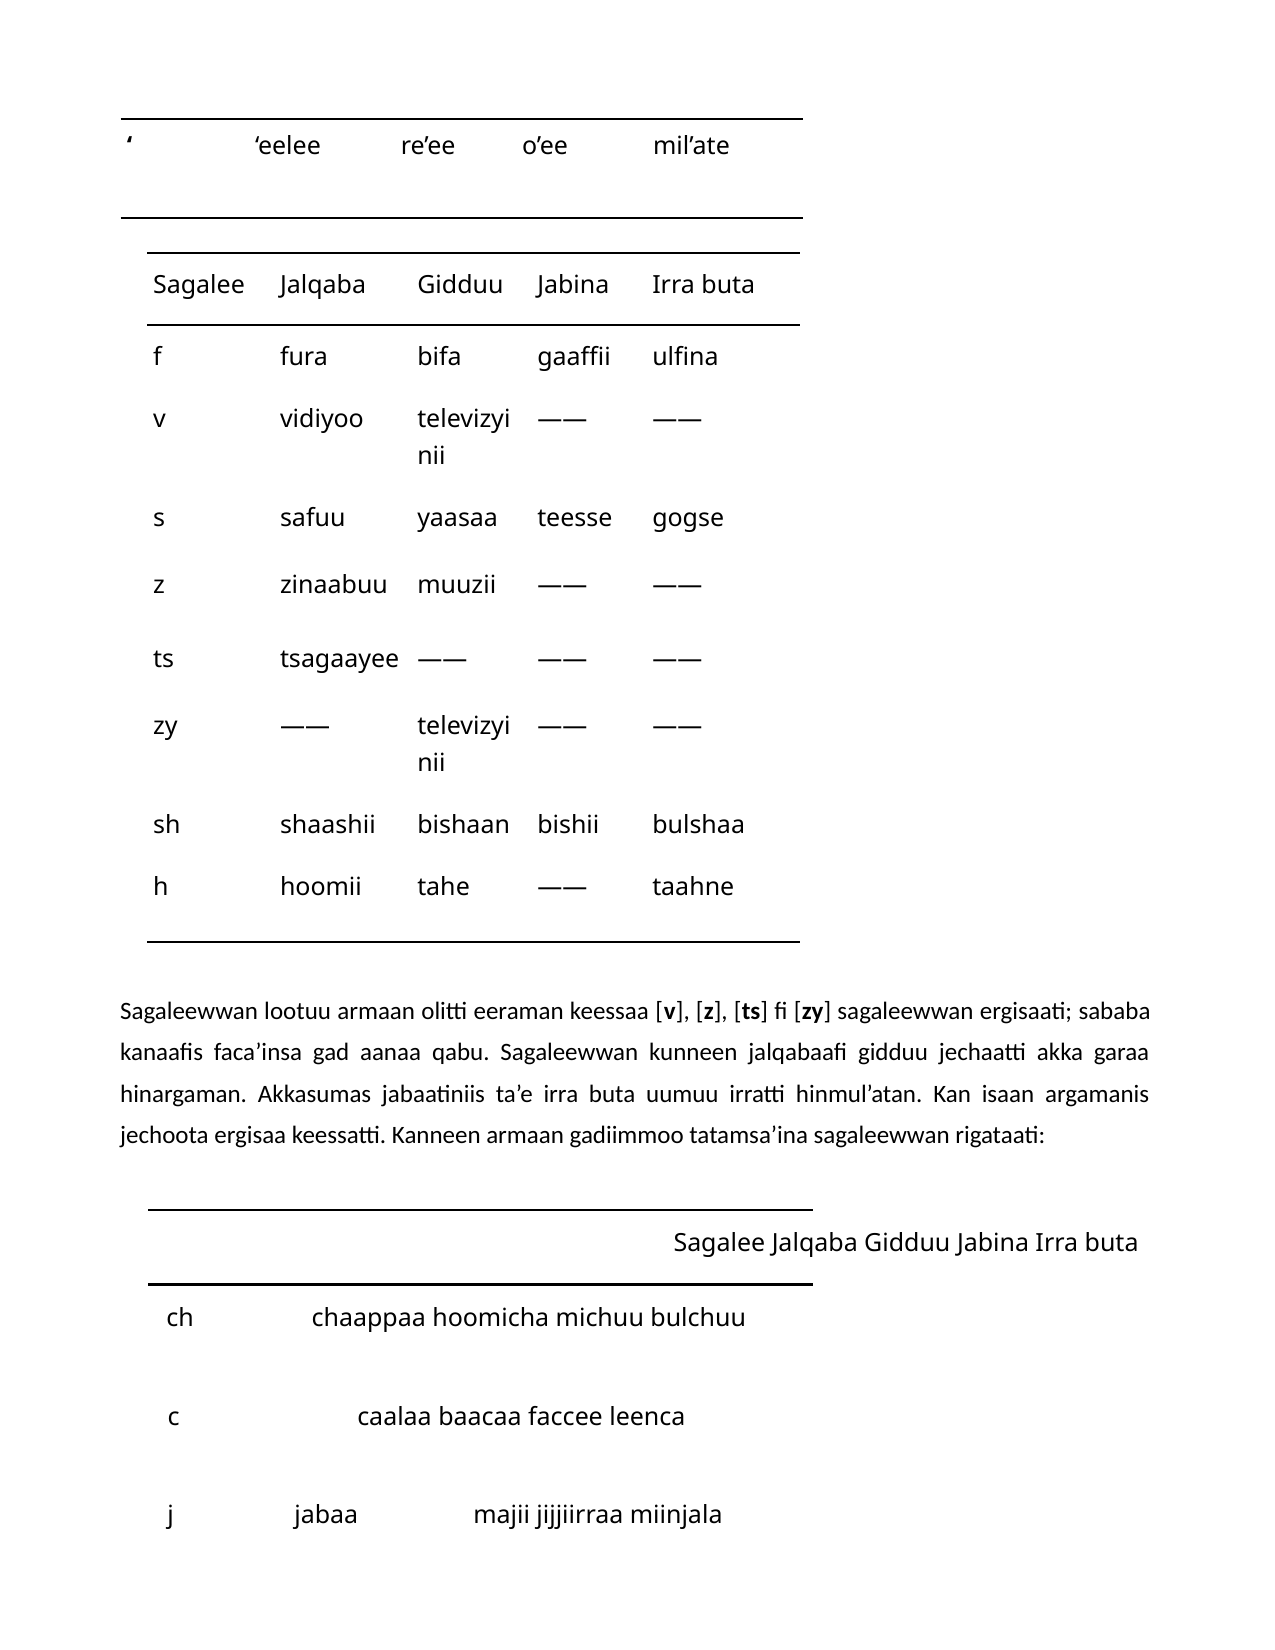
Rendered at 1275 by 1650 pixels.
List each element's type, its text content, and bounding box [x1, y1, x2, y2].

table_cell gogse [652, 486, 800, 548]
table_cell muuzii [417, 549, 537, 622]
table_cell zy [147, 695, 280, 793]
table_header Jabina [537, 254, 652, 324]
table_cell —— [417, 622, 537, 695]
table_cell shaashii [280, 794, 417, 856]
table_cell z [147, 549, 280, 622]
table_header Jalqaba [280, 254, 417, 324]
table_header Sagalee [147, 254, 280, 324]
table_cell —— [652, 622, 800, 695]
table_cell fura [280, 326, 417, 388]
table_cell —— [537, 549, 652, 622]
table_cell —— [652, 549, 800, 622]
table_cell ulfina [652, 326, 800, 388]
table_cell vidiyoo [280, 388, 417, 486]
table_cell yaasaa [417, 486, 537, 548]
table_header Irra buta [652, 254, 800, 324]
table_cell gaaffii [537, 326, 652, 388]
table_cell bishaan [417, 794, 537, 856]
table_cell bulshaa [652, 794, 800, 856]
table_cell s [147, 486, 280, 548]
table_cell televizyinii [417, 695, 537, 793]
table_cell televizyinii [417, 388, 537, 486]
table_cell v [147, 388, 280, 486]
text ch chaappaa hoomicha michuu bulchuu [118, 1300, 1157, 1334]
table_cell re’ee [401, 120, 522, 217]
table_cell teesse [537, 486, 652, 548]
table_cell h [147, 856, 280, 941]
table_cell hoomii [280, 856, 417, 941]
text Sagalee Jalqaba Gidduu Jabina Irra buta [119, 1225, 1145, 1259]
table_cell —— [652, 695, 800, 793]
table_cell f [147, 326, 280, 388]
table_cell —— [537, 695, 652, 793]
table_cell ‘ [121, 120, 255, 217]
table_cell —— [537, 856, 652, 941]
text j jabaa majii jijjiirraa miinjala [118, 1497, 1157, 1531]
table_cell ‘eelee [255, 120, 401, 217]
table_cell bishii [537, 794, 652, 856]
table_cell —— [652, 388, 800, 486]
table_cell bifa [417, 326, 537, 388]
table_cell tahe [417, 856, 537, 941]
table_cell —— [280, 695, 417, 793]
text Sagaleewwan lootuu armaan olitti eeraman keessaa [v], [z], [ts] fi [zy] sagaleewwan ergisaati; sababa kanaafis faca’insa gad aanaa qabu. Sagaleewwan kunneen jalqabaafi gidduu jechaatti akka garaa hinargaman. Akkasumas jabaatiniis ta’e irra buta uumuu irratti hinmul’atan. Kan isaan argamanis jechoota ergisaa keessatti. Kanneen armaan gadiimmoo tatamsa’ina sagaleewwan rigataati: [120, 995, 1151, 1150]
text c caalaa baacaa faccee leenca [118, 1399, 1157, 1433]
table_cell o’ee [522, 120, 653, 217]
table_cell sh [147, 794, 280, 856]
table_cell mil’ate [653, 120, 802, 217]
table_cell zinaabuu [280, 549, 417, 622]
table_header Gidduu [417, 254, 537, 324]
table_cell —— [537, 622, 652, 695]
table_cell safuu [280, 486, 417, 548]
table_cell ts [147, 622, 280, 695]
table_cell —— [537, 388, 652, 486]
table_cell taahne [652, 856, 800, 941]
table_cell tsagaayee [280, 622, 417, 695]
